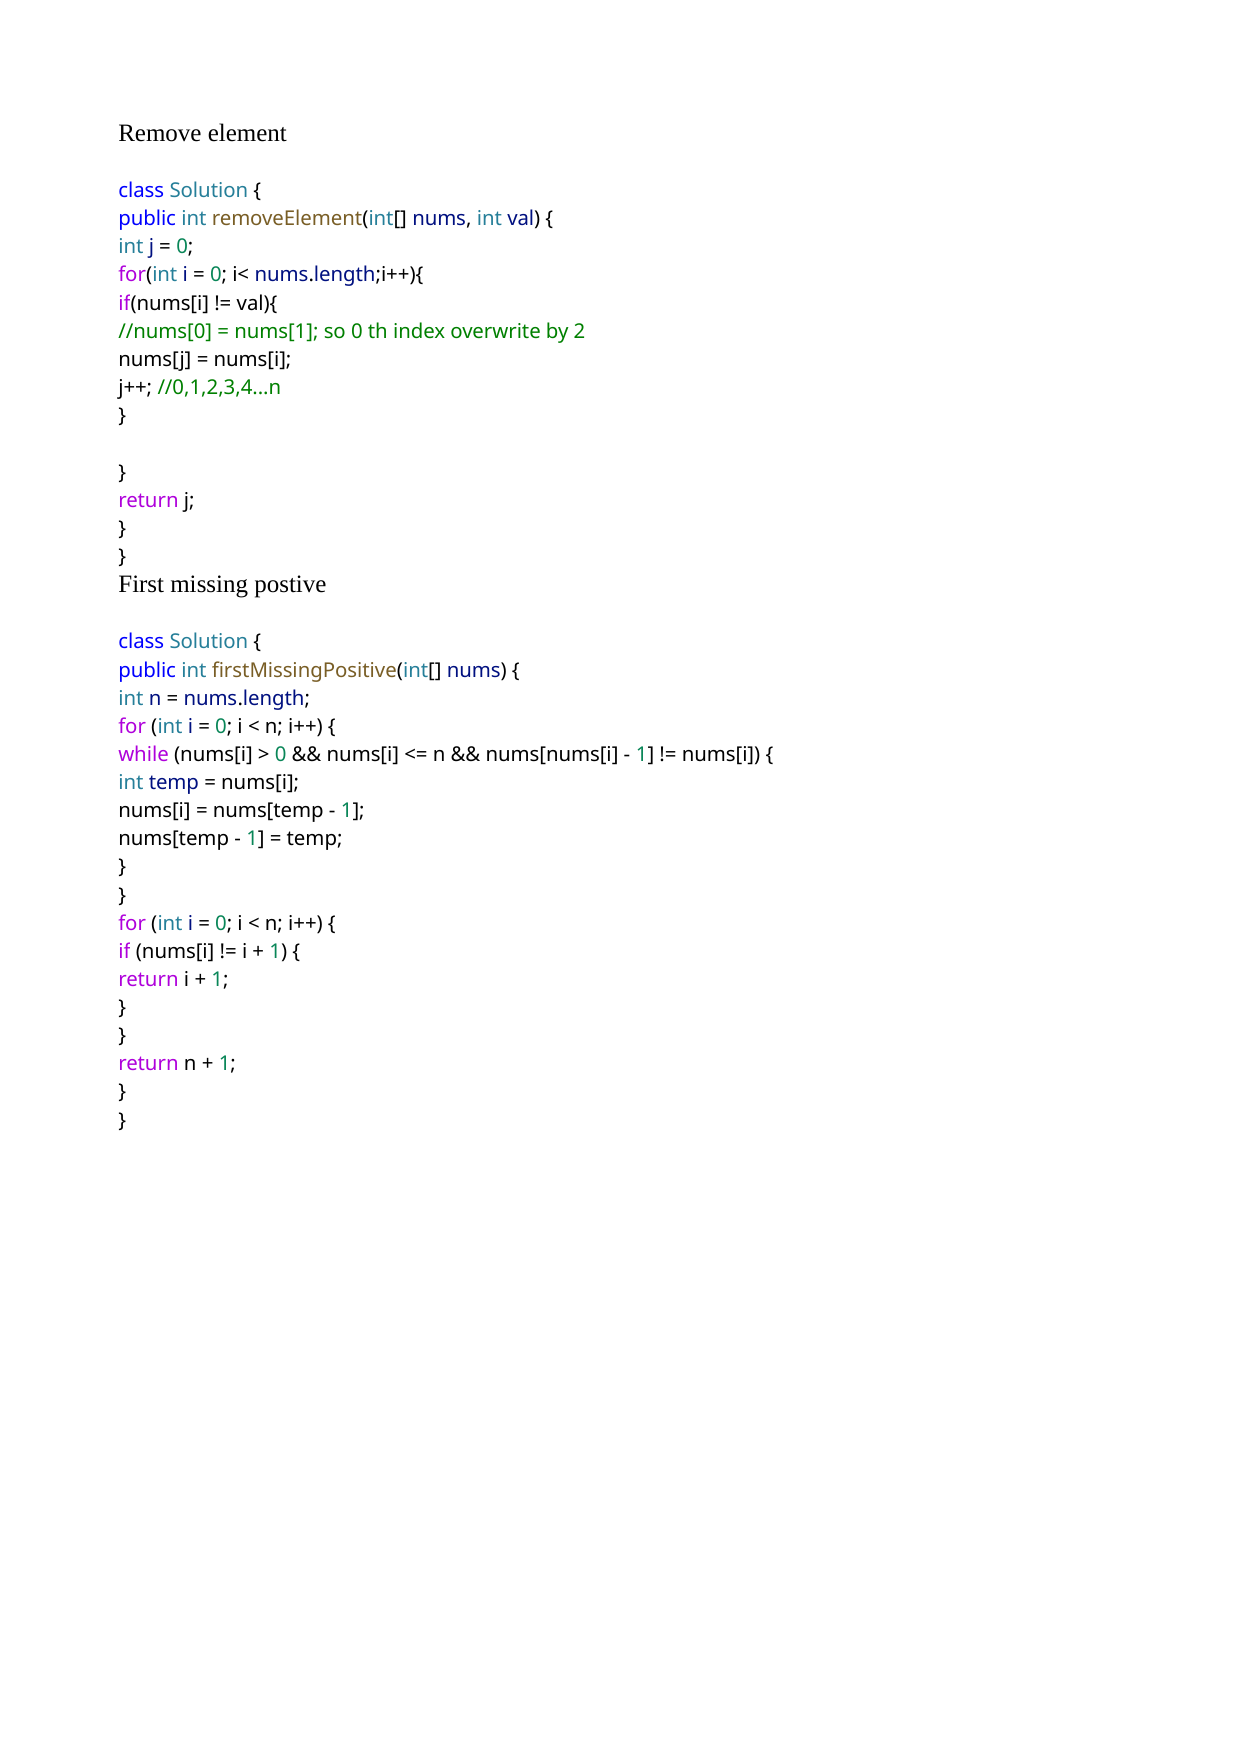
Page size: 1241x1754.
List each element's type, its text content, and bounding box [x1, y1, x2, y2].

text } [118, 852, 1122, 880]
text int n = nums.length; [118, 683, 1122, 711]
text int temp = nums[i]; [118, 767, 1122, 795]
text for (int i = 0; i < n; i++) { [118, 711, 1122, 739]
text } [118, 457, 1122, 485]
text } [118, 992, 1122, 1020]
text if (nums[i] != i + 1) { [118, 936, 1122, 964]
text } [118, 1077, 1122, 1105]
text } [118, 1105, 1122, 1133]
text } [118, 541, 1122, 569]
text class Solution { [118, 176, 1122, 203]
text class Solution { [118, 627, 1122, 655]
text return j; [118, 485, 1122, 513]
text int j = 0; [118, 231, 1122, 259]
text nums[temp - 1] = temp; [118, 823, 1122, 852]
text } [118, 1020, 1122, 1048]
text if(nums[i] != val){ [118, 288, 1122, 316]
text //nums[0] = nums[1]; so 0 th index overwrite by 2 [118, 316, 1122, 344]
text Remove element [118, 118, 1122, 147]
text nums[i] = nums[temp - 1]; [118, 795, 1122, 823]
text public int firstMissingPositive(int[] nums) { [118, 655, 1122, 683]
text nums[j] = nums[i]; [118, 344, 1122, 372]
text } [118, 400, 1122, 428]
text First missing postive [118, 569, 1122, 598]
text } [118, 513, 1122, 541]
text public int removeElement(int[] nums, int val) { [118, 203, 1122, 231]
text return n + 1; [118, 1048, 1122, 1077]
text return i + 1; [118, 964, 1122, 992]
text while (nums[i] > 0 && nums[i] <= n && nums[nums[i] - 1] != nums[i]) { [118, 739, 1122, 767]
text j++; //0,1,2,3,4...n [118, 372, 1122, 400]
text for(int i = 0; i< nums.length;i++){ [118, 259, 1122, 288]
text } [118, 880, 1122, 908]
text for (int i = 0; i < n; i++) { [118, 908, 1122, 936]
